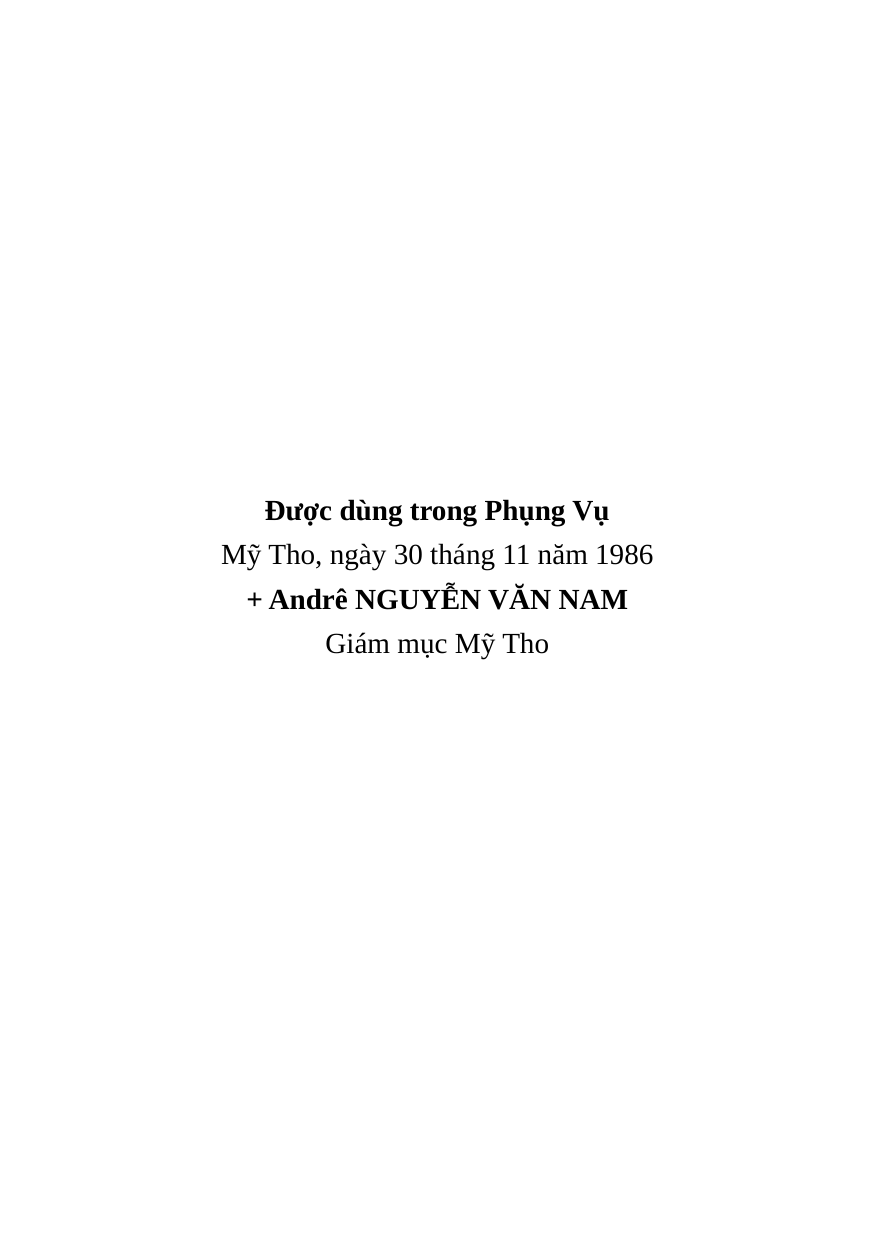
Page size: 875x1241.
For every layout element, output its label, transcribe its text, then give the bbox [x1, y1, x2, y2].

text + Andrê NGUYỄN VĂN NAM [118, 582, 756, 616]
text Giám mục Mỹ Tho [118, 626, 756, 660]
text Mỹ Tho, ngày 30 tháng 11 năm 1986 [118, 537, 756, 571]
text Được dùng trong Phụng Vụ [118, 493, 756, 527]
